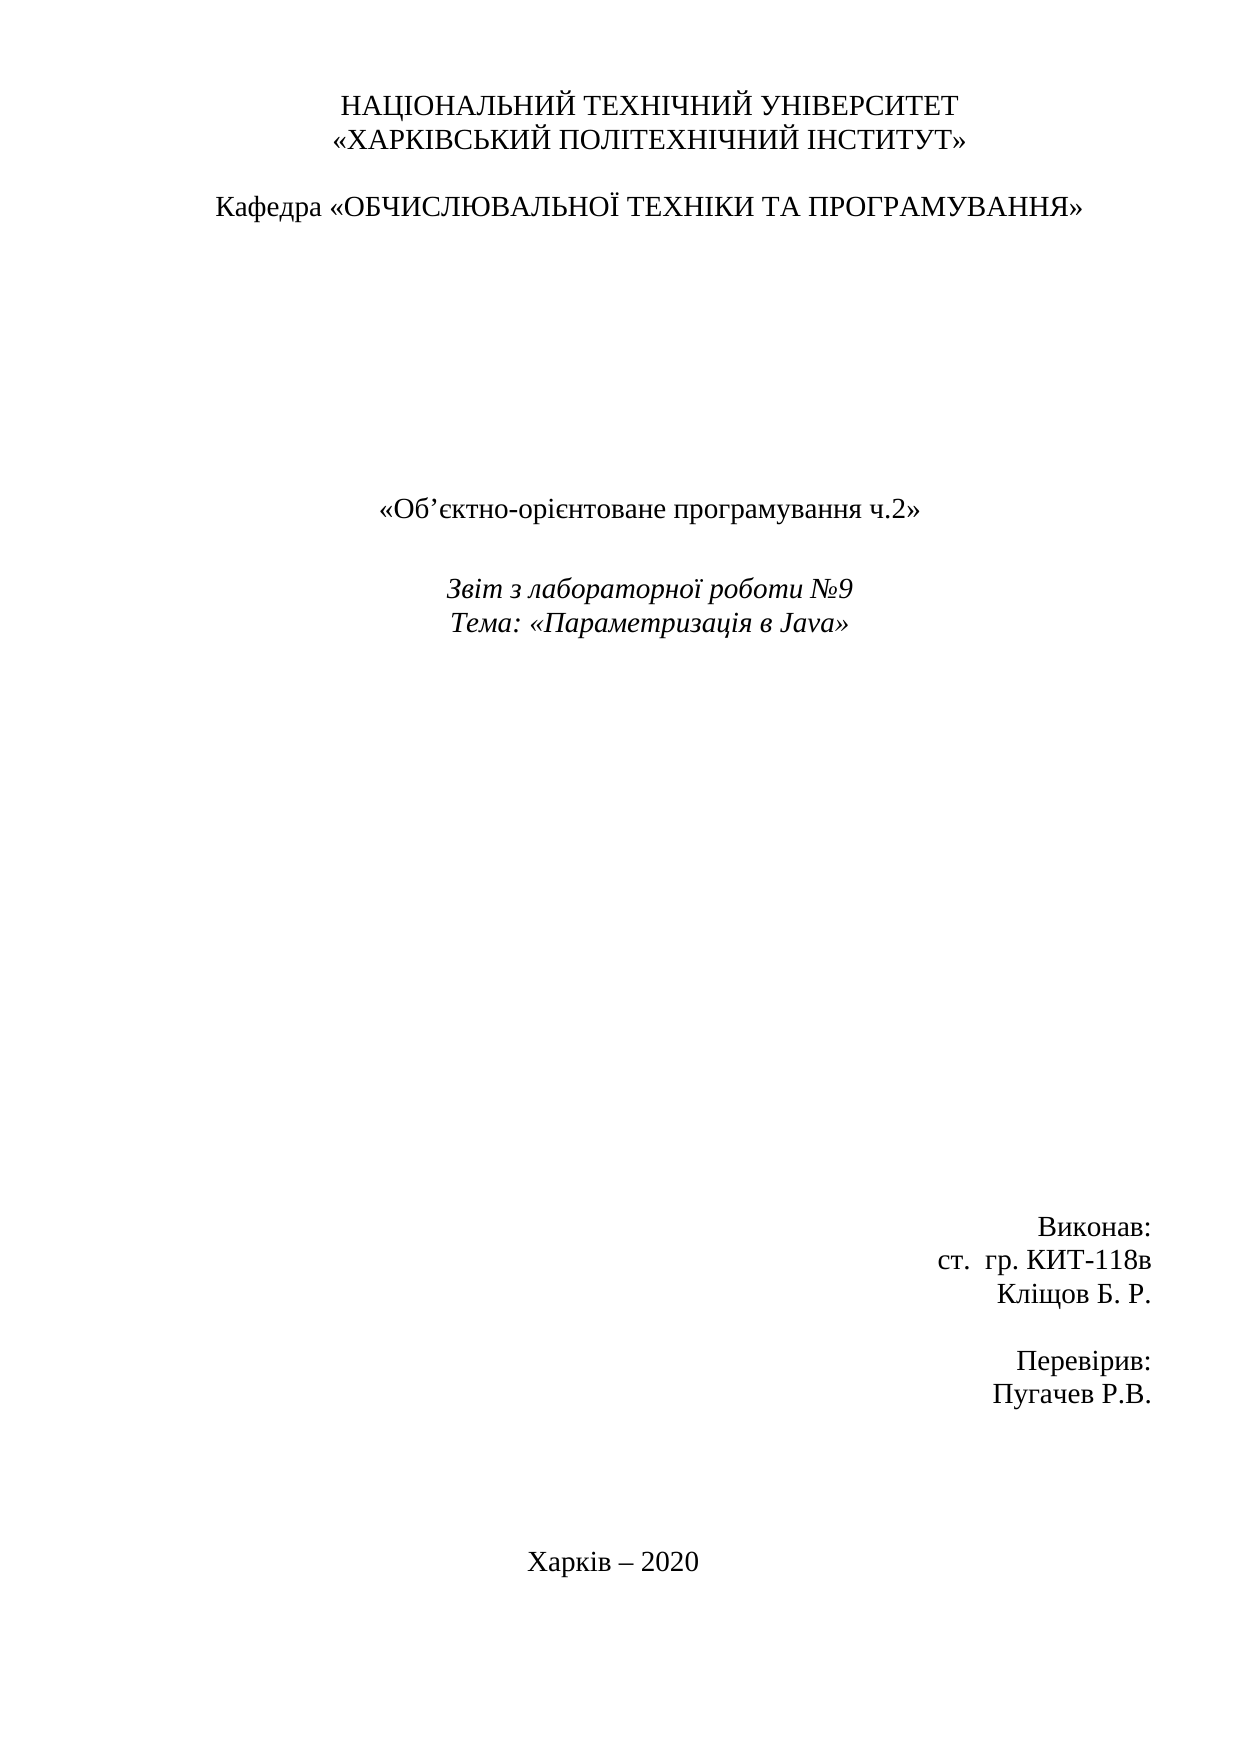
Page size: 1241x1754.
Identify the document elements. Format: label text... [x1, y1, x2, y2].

text ст. гр. КИТ-118в [466, 1242, 1152, 1276]
text «ХАРКІВСЬКИЙ ПОЛІТЕХНІЧНИЙ ІНСТИТУТ» [148, 122, 1152, 156]
text Виконав: [466, 1209, 1152, 1242]
text Тема: «Параметризація в Java» [148, 605, 1152, 638]
text Харків – 2020 [148, 1544, 1152, 1578]
subtitle «Об’єктно-орієнтоване програмування ч.2» [148, 491, 1152, 524]
text Звiт з лабораторної роботи №9 [148, 571, 1152, 605]
text Перевірив: [466, 1343, 1152, 1376]
text НАЦІОНАЛЬНИЙ ТЕХНІЧНИЙ УНІВЕРСИТЕТ [148, 88, 1152, 122]
text Пугачев Р.В. [466, 1376, 1152, 1410]
text Кафедра «ОБЧИСЛЮВАЛЬНОЇ ТЕХНІКИ ТА ПРОГРАМУВАННЯ» [148, 189, 1152, 223]
text Кліщов Б. Р. [466, 1276, 1152, 1309]
